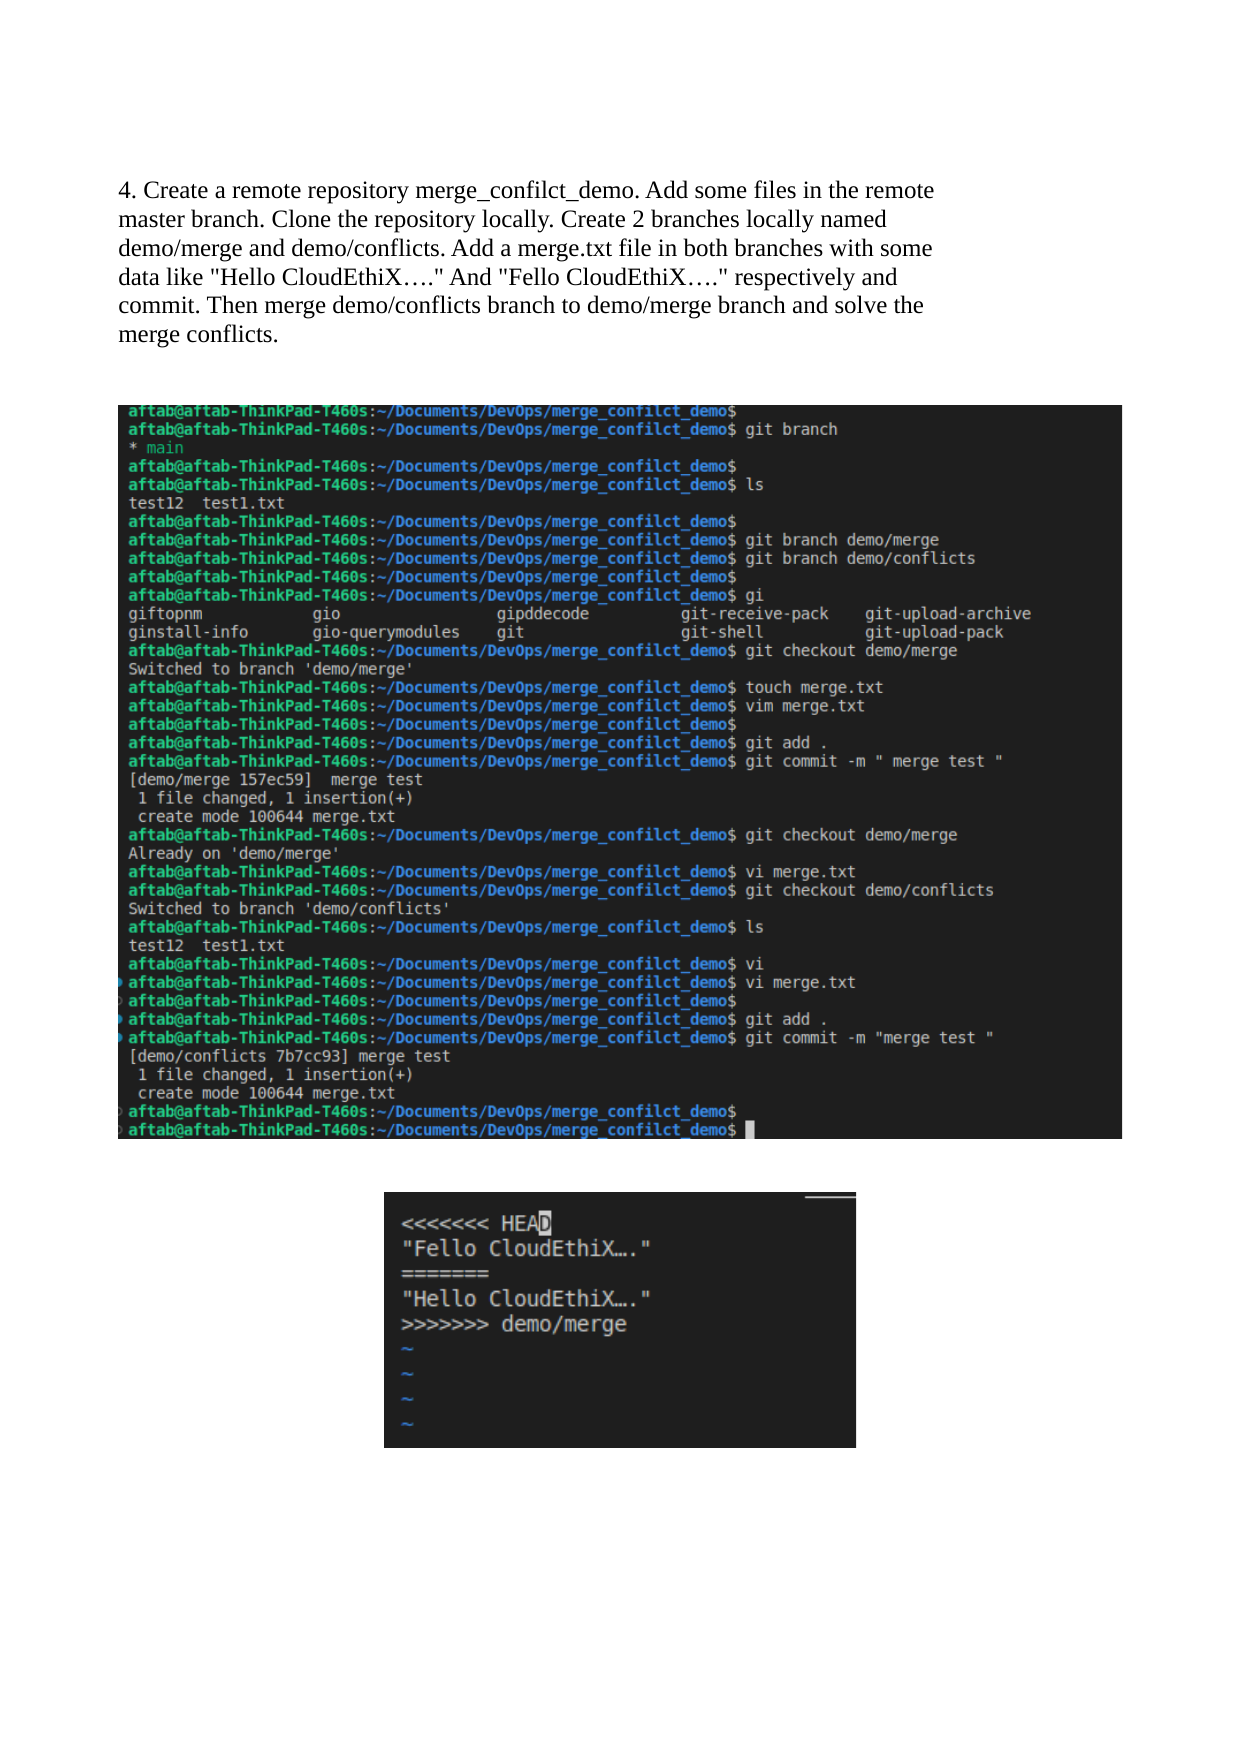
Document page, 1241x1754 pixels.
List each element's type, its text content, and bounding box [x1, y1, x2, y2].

picture [118, 405, 1123, 1139]
text commit. Then merge demo/conflicts branch to demo/merge branch and solve the [118, 291, 1122, 319]
text data like "Hello CloudEthiX…." And "Fello CloudEthiX…." respectively and [118, 262, 1122, 291]
text merge conflicts. [118, 319, 1122, 348]
text 4. Create a remote repository merge_confilct_demo. Add some files in the remote [118, 176, 1122, 204]
text demo/merge and demo/conflicts. Add a merge.txt file in both branches with some [118, 233, 1122, 262]
picture [384, 1192, 857, 1448]
text master branch. Clone the repository locally. Create 2 branches locally named [118, 204, 1122, 233]
